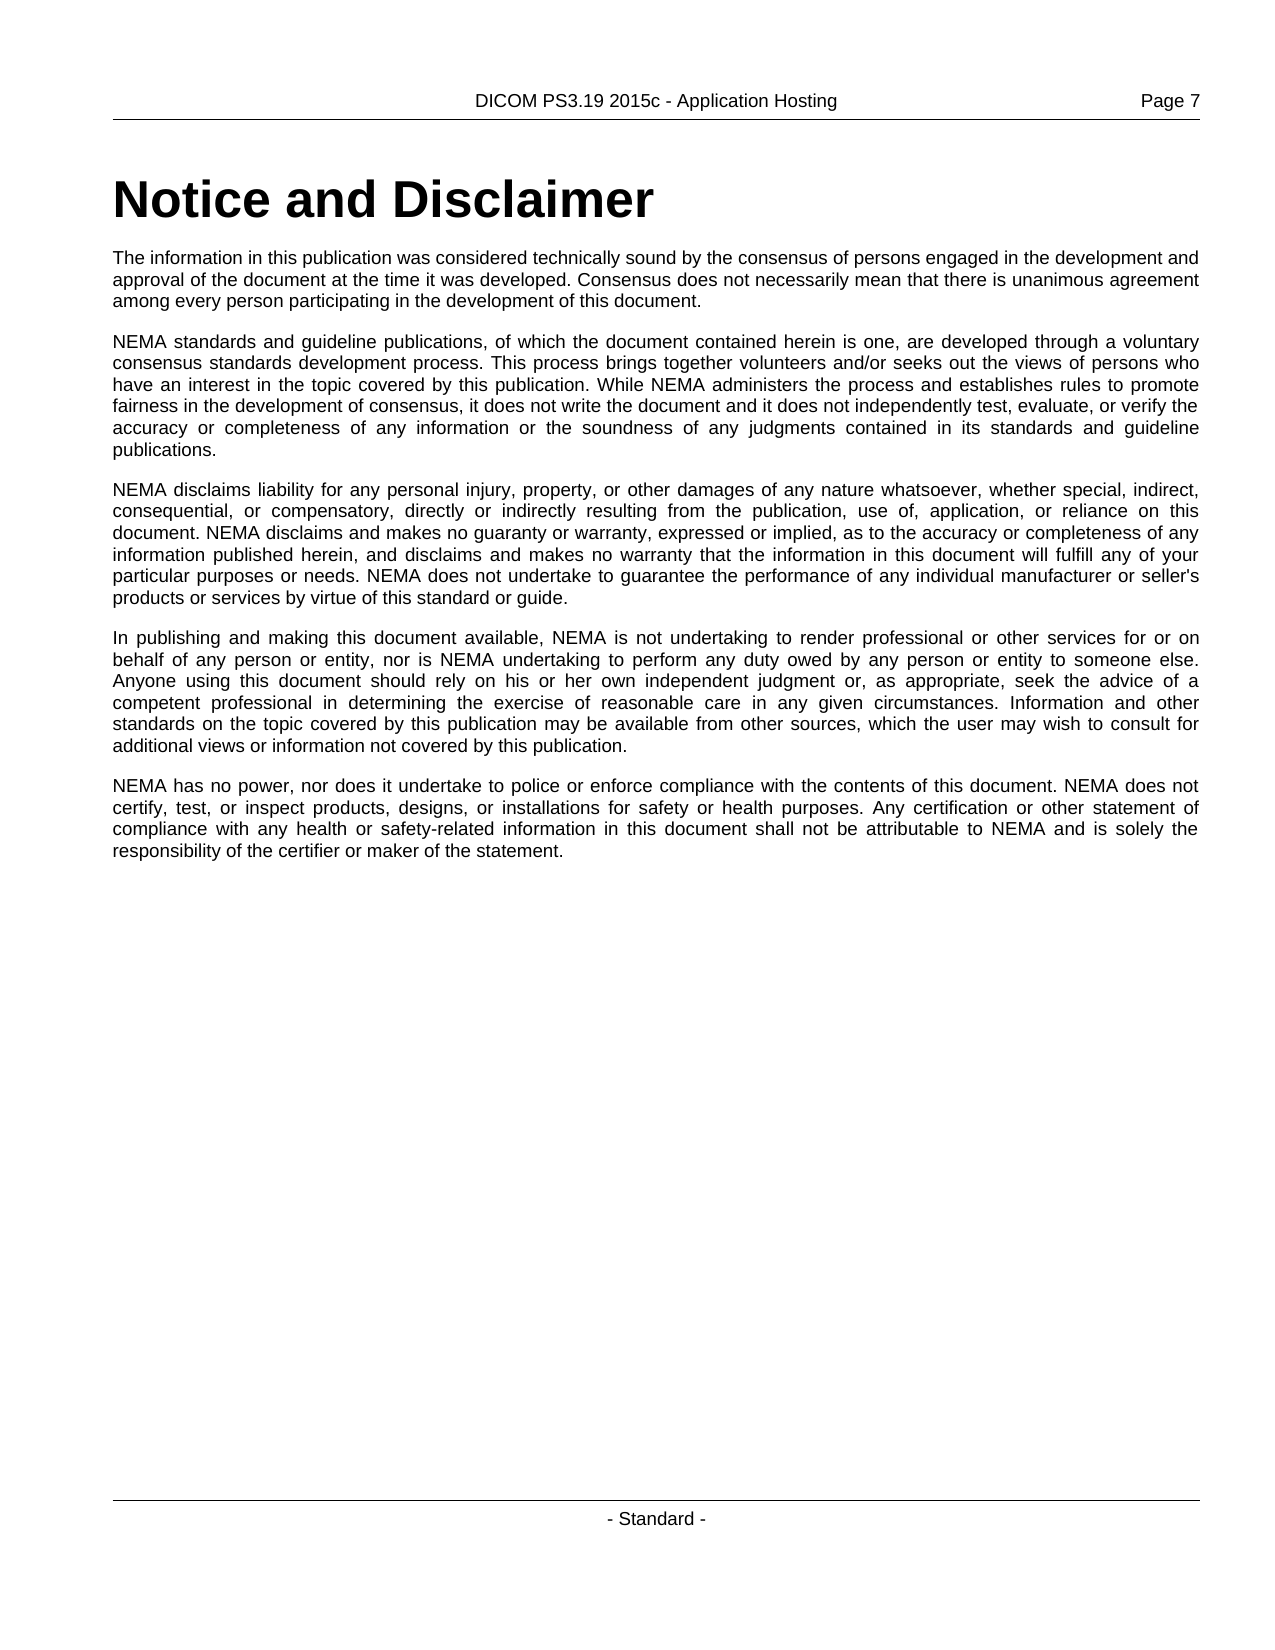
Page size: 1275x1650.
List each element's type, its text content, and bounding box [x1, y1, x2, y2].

text In publishing and making this document available, NEMA is not undertaking to render professional or other services for or on behalf of any person or entity, nor is NEMA undertaking to perform any duty owed by any person or entity to someone else. Anyone using this document should rely on his or her own independent judgment or, as appropriate, seek the advice of a competent professional in determining the exercise of reasonable care in any given circumstances. Information and other standards on the topic covered by this publication may be available from other sources, which the user may wish to consult for additional views or information not covered by this publication. [112, 627, 1200, 756]
text NEMA has no power, nor does it undertake to police or enforce compliance with the contents of this document. NEMA does not certify, test, or inspect products, designs, or installations for safety or health purposes. Any certification or other statement of compliance with any health or safety-related information in this document shall not be attributable to NEMA and is solely the responsibility of the certifier or maker of the statement. [112, 775, 1200, 861]
text NEMA standards and guideline publications, of which the document contained herein is one, are developed through a voluntary consensus standards development process. This process brings together volunteers and/or seeks out the views of persons who have an interest in the topic covered by this publication. While NEMA administers the process and establishes rules to promote fairness in the development of consensus, it does not write the document and it does not independently test, evaluate, or verify the accuracy or completeness of any information or the soundness of any judgments contained in its standards and guideline publications. [112, 331, 1200, 460]
text NEMA disclaims liability for any personal injury, property, or other damages of any nature whatsoever, whether special, indirect, consequential, or compensatory, directly or indirectly resulting from the publication, use of, application, or reliance on this document. NEMA disclaims and makes no guaranty or warranty, expressed or implied, as to the accuracy or completeness of any information published herein, and disclaims and makes no warranty that the information in this document will fulfill any of your particular purposes or needs. NEMA does not undertake to guarantee the performance of any individual manufacturer or seller's products or services by virtue of this standard or guide. [112, 479, 1200, 608]
text The information in this publication was considered technically sound by the consensus of persons engaged in the development and approval of the document at the time it was developed. Consensus does not necessarily mean that there is unanimous agreement among every person participating in the development of this document. [112, 247, 1200, 312]
text Notice and Disclaimer [112, 169, 1200, 228]
